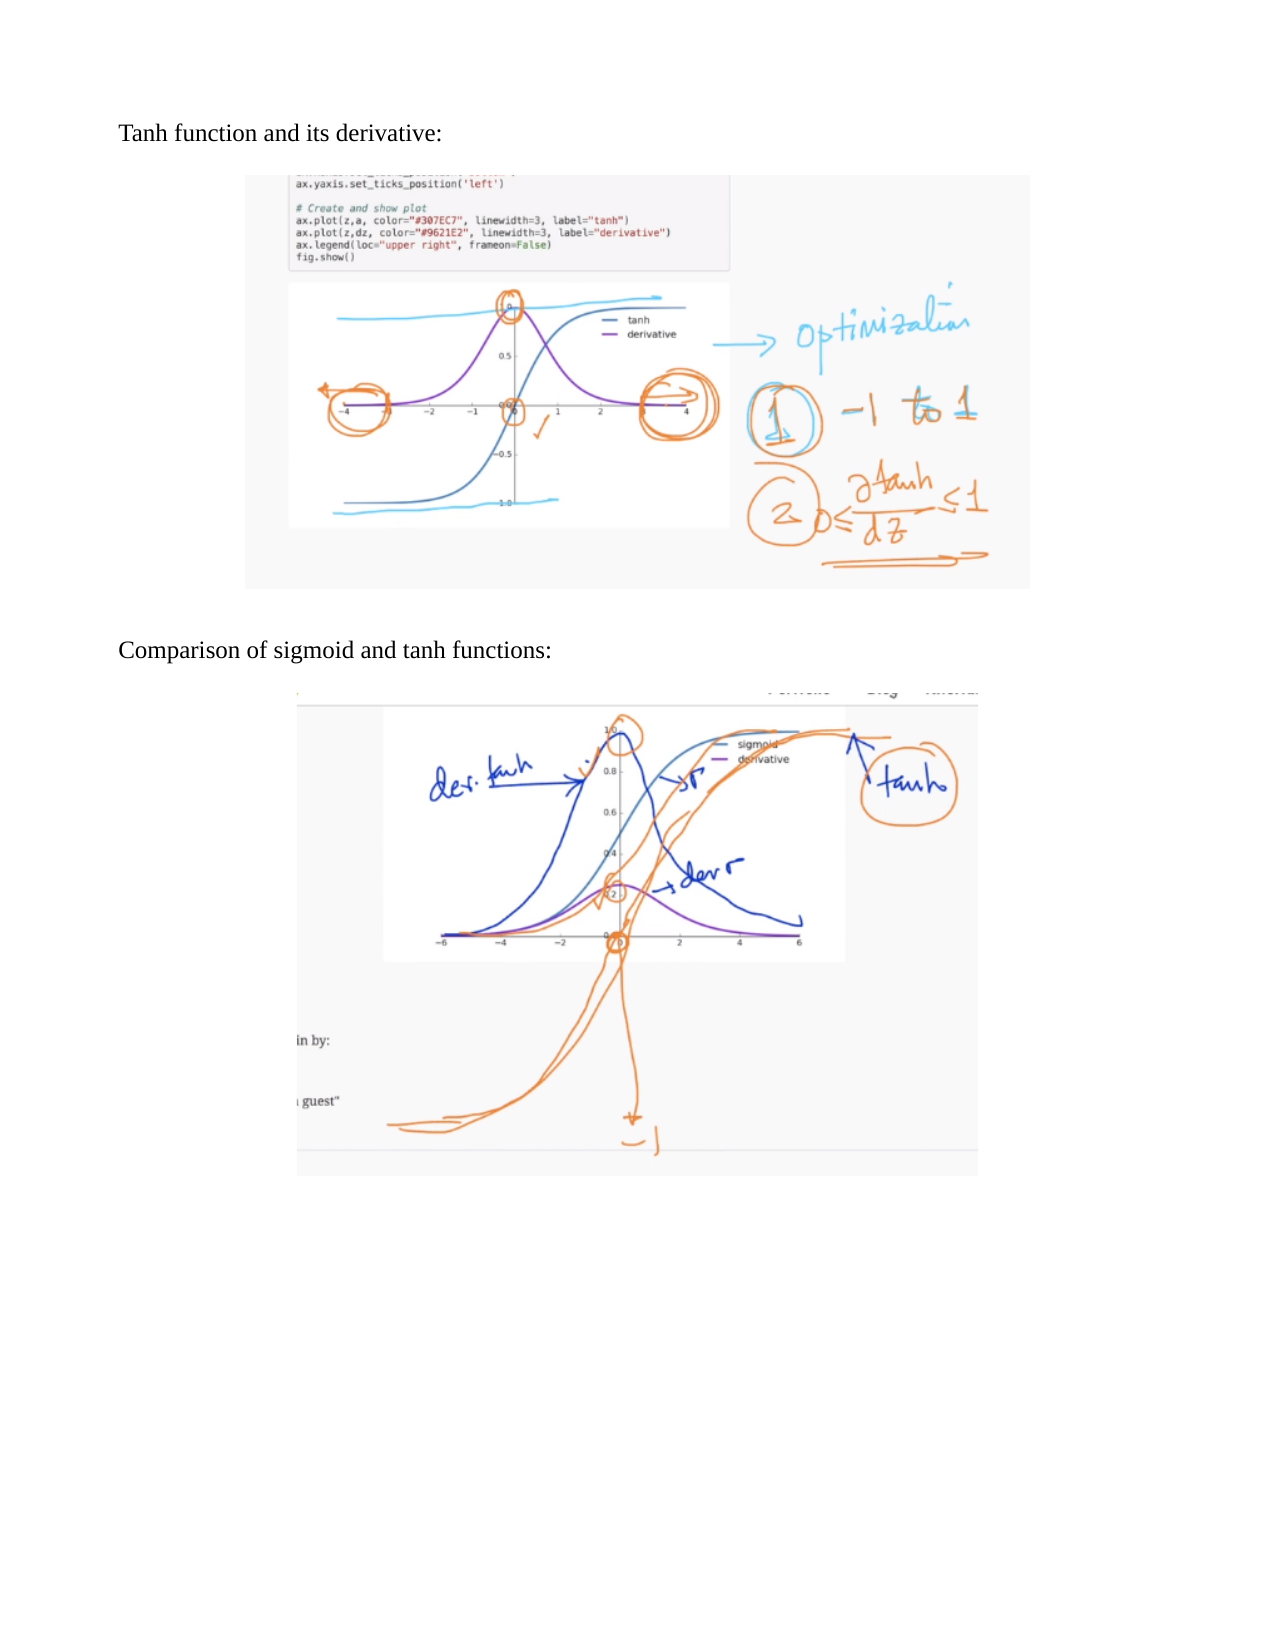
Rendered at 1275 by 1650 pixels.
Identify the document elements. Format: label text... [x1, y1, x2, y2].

text Tanh function and its derivative: [118, 118, 1157, 147]
text Comparison of sigmoid and tanh functions: [118, 636, 1157, 664]
picture [296, 693, 979, 1176]
picture [245, 175, 1030, 589]
